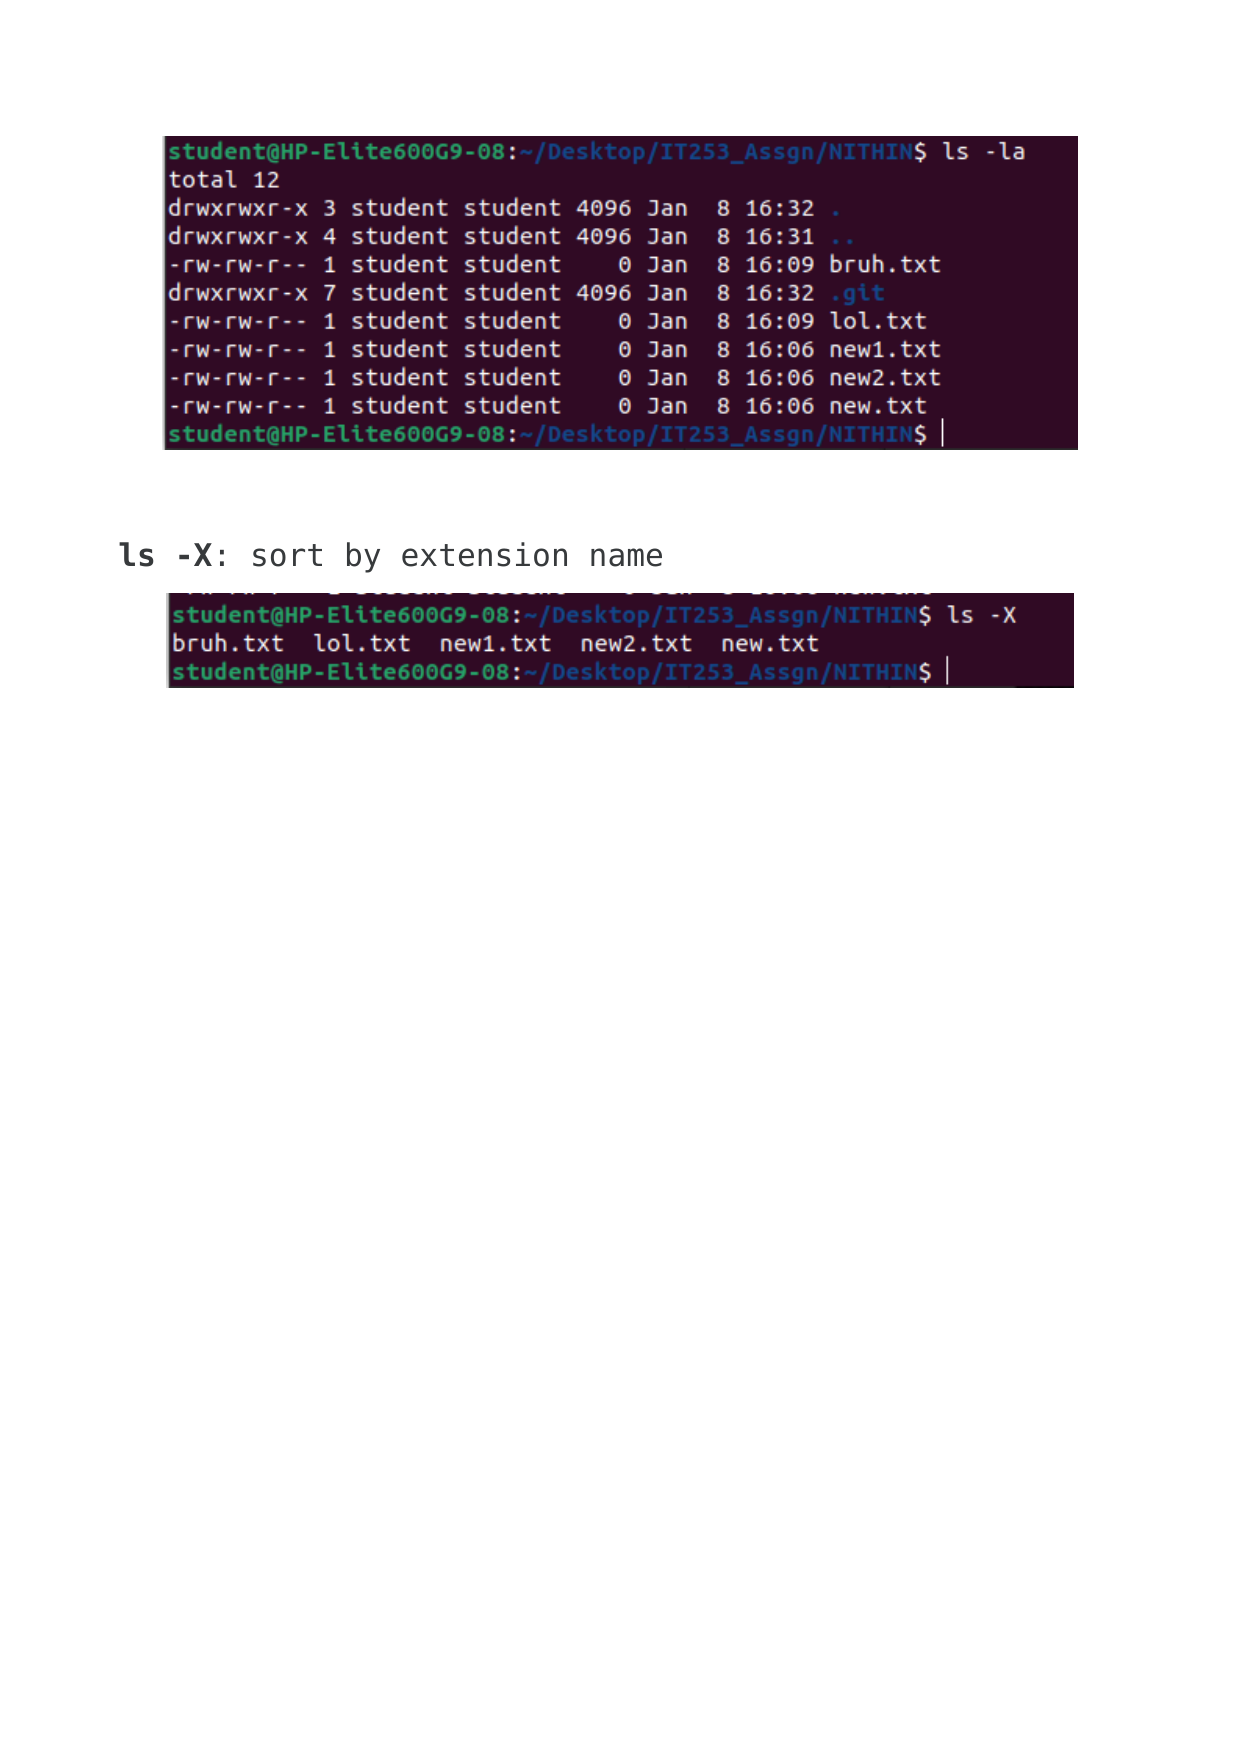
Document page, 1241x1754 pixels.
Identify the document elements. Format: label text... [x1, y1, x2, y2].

text ls -X: sort by extension name [118, 537, 1122, 574]
picture [162, 136, 1078, 450]
picture [166, 593, 1074, 688]
